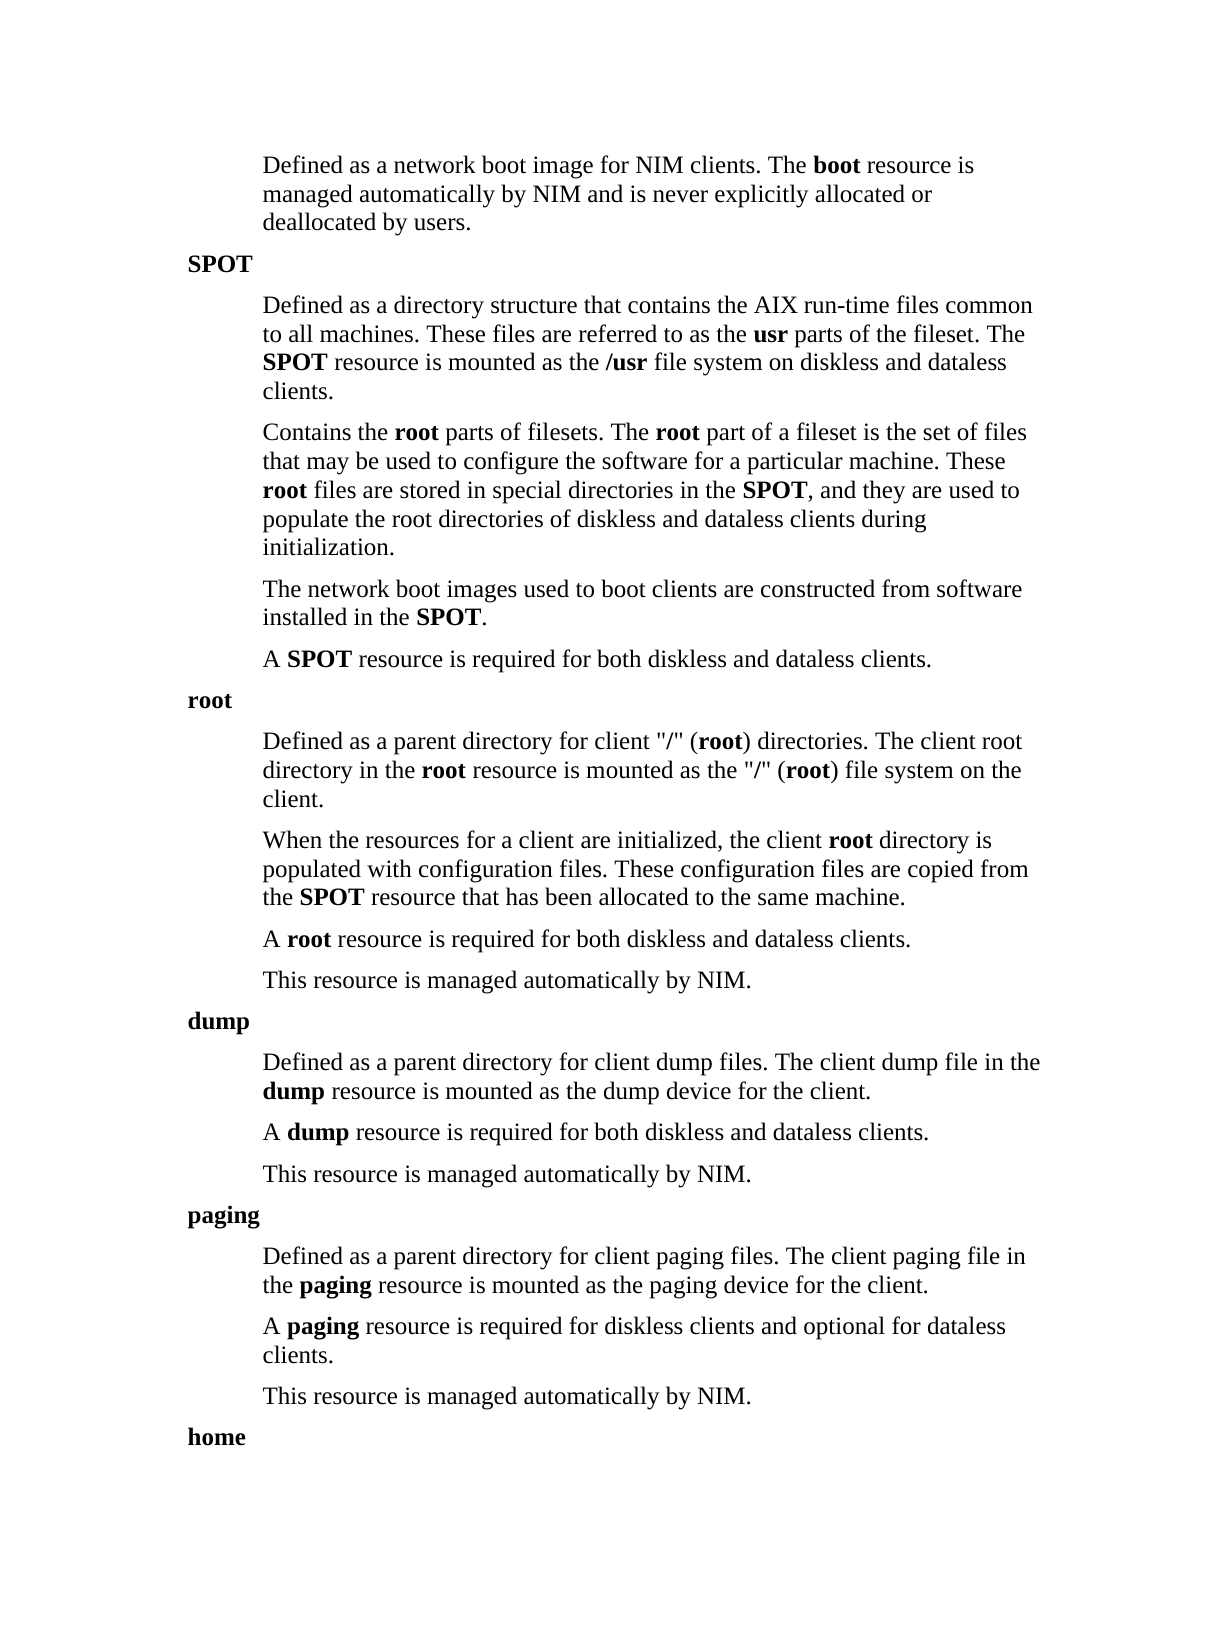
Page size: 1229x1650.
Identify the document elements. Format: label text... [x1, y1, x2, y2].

text A root resource is required for both diskless and dataless clients. [262, 924, 1041, 952]
text A SPOT resource is required for both diskless and dataless clients. [262, 644, 1041, 672]
text A paging resource is required for diskless clients and optional for dataless clients. [262, 1311, 1041, 1369]
text root [187, 685, 1041, 714]
text This resource is managed automatically by NIM. [262, 965, 1041, 994]
text This resource is managed automatically by NIM. [262, 1159, 1041, 1187]
text Contains the root parts of filesets. The root part of a fileset is the set of files that may be used to configure the software for a particular machine. These root files are stored in special directories in the SPOT, and they are used to populate the root directories of diskless and dataless clients during initialization. [262, 417, 1041, 561]
text dump [187, 1006, 1041, 1035]
text Defined as a parent directory for client dump files. The client dump file in the dump resource is mounted as the dump device for the client. [262, 1047, 1041, 1105]
text Defined as a directory structure that contains the AIX run-time files common to all machines. These files are referred to as the usr parts of the fileset. The SPOT resource is mounted as the /usr file system on diskless and dataless clients. [262, 290, 1041, 405]
text When the resources for a client are initialized, the client root directory is populated with configuration files. These configuration files are copied from the SPOT resource that has been allocated to the same machine. [262, 825, 1041, 911]
text Defined as a network boot image for NIM clients. The boot resource is managed automatically by NIM and is never explicitly allocated or deallocated by users. [262, 150, 1041, 236]
text home [187, 1422, 1041, 1451]
text paging [187, 1200, 1041, 1229]
text A dump resource is required for both diskless and dataless clients. [262, 1117, 1041, 1146]
text This resource is managed automatically by NIM. [262, 1381, 1041, 1410]
text Defined as a parent directory for client paging files. The client paging file in the paging resource is mounted as the paging device for the client. [262, 1241, 1041, 1299]
text The network boot images used to boot clients are constructed from software installed in the SPOT. [262, 574, 1041, 631]
text Defined as a parent directory for client "/" (root) directories. The client root directory in the root resource is mounted as the "/" (root) file system on the client. [262, 726, 1041, 812]
text SPOT [187, 249, 1041, 277]
